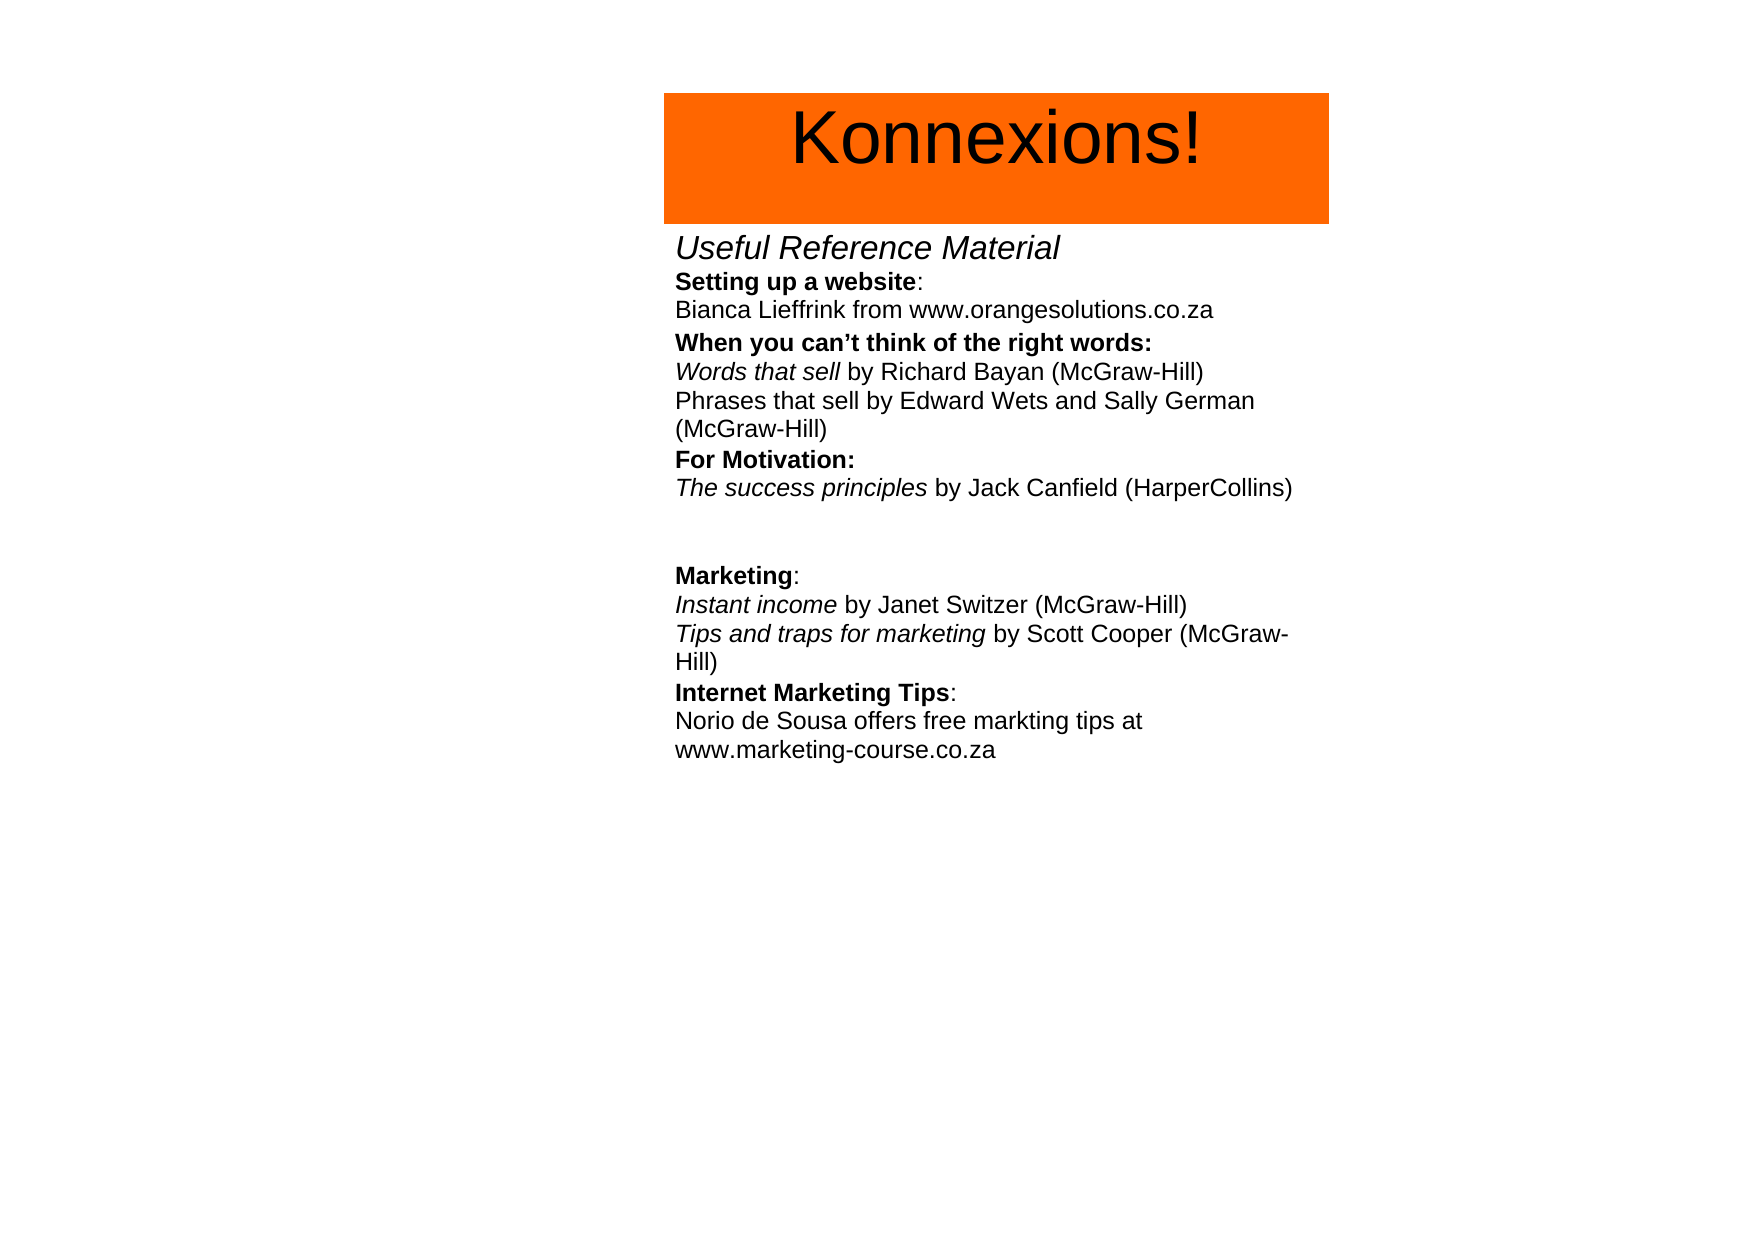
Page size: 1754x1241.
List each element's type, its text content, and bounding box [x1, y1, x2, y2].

table_cell [306, 561, 663, 677]
table_cell [306, 224, 663, 270]
table_cell [306, 270, 663, 328]
table_cell [306, 678, 663, 801]
table_cell When you can’t think of the right words: Words that sell by Richard Bayan (McGraw-Hill) Phrases that sell by Edward Wets and Sally German (McGraw-Hill) [664, 328, 1329, 444]
table_header [306, 93, 663, 224]
table_cell [306, 445, 663, 561]
table_cell Internet Marketing Tips: Norio de Sousa offers free markting tips at www.marketing-course.co.za [664, 678, 1329, 801]
table_cell [306, 328, 663, 444]
table_cell For Motivation: The success principles by Jack Canfield (HarperCollins) [664, 445, 1329, 561]
table_cell Useful Reference Material Setting up a website: Bianca Lieffrink from www.orangesolutions.co.za [664, 224, 1329, 328]
table_header Konnexions! [664, 93, 1329, 224]
table_cell Marketing: Instant income by Janet Switzer (McGraw-Hill) Tips and traps for marketing by Scott Cooper (McGraw-Hill) [664, 561, 1329, 677]
